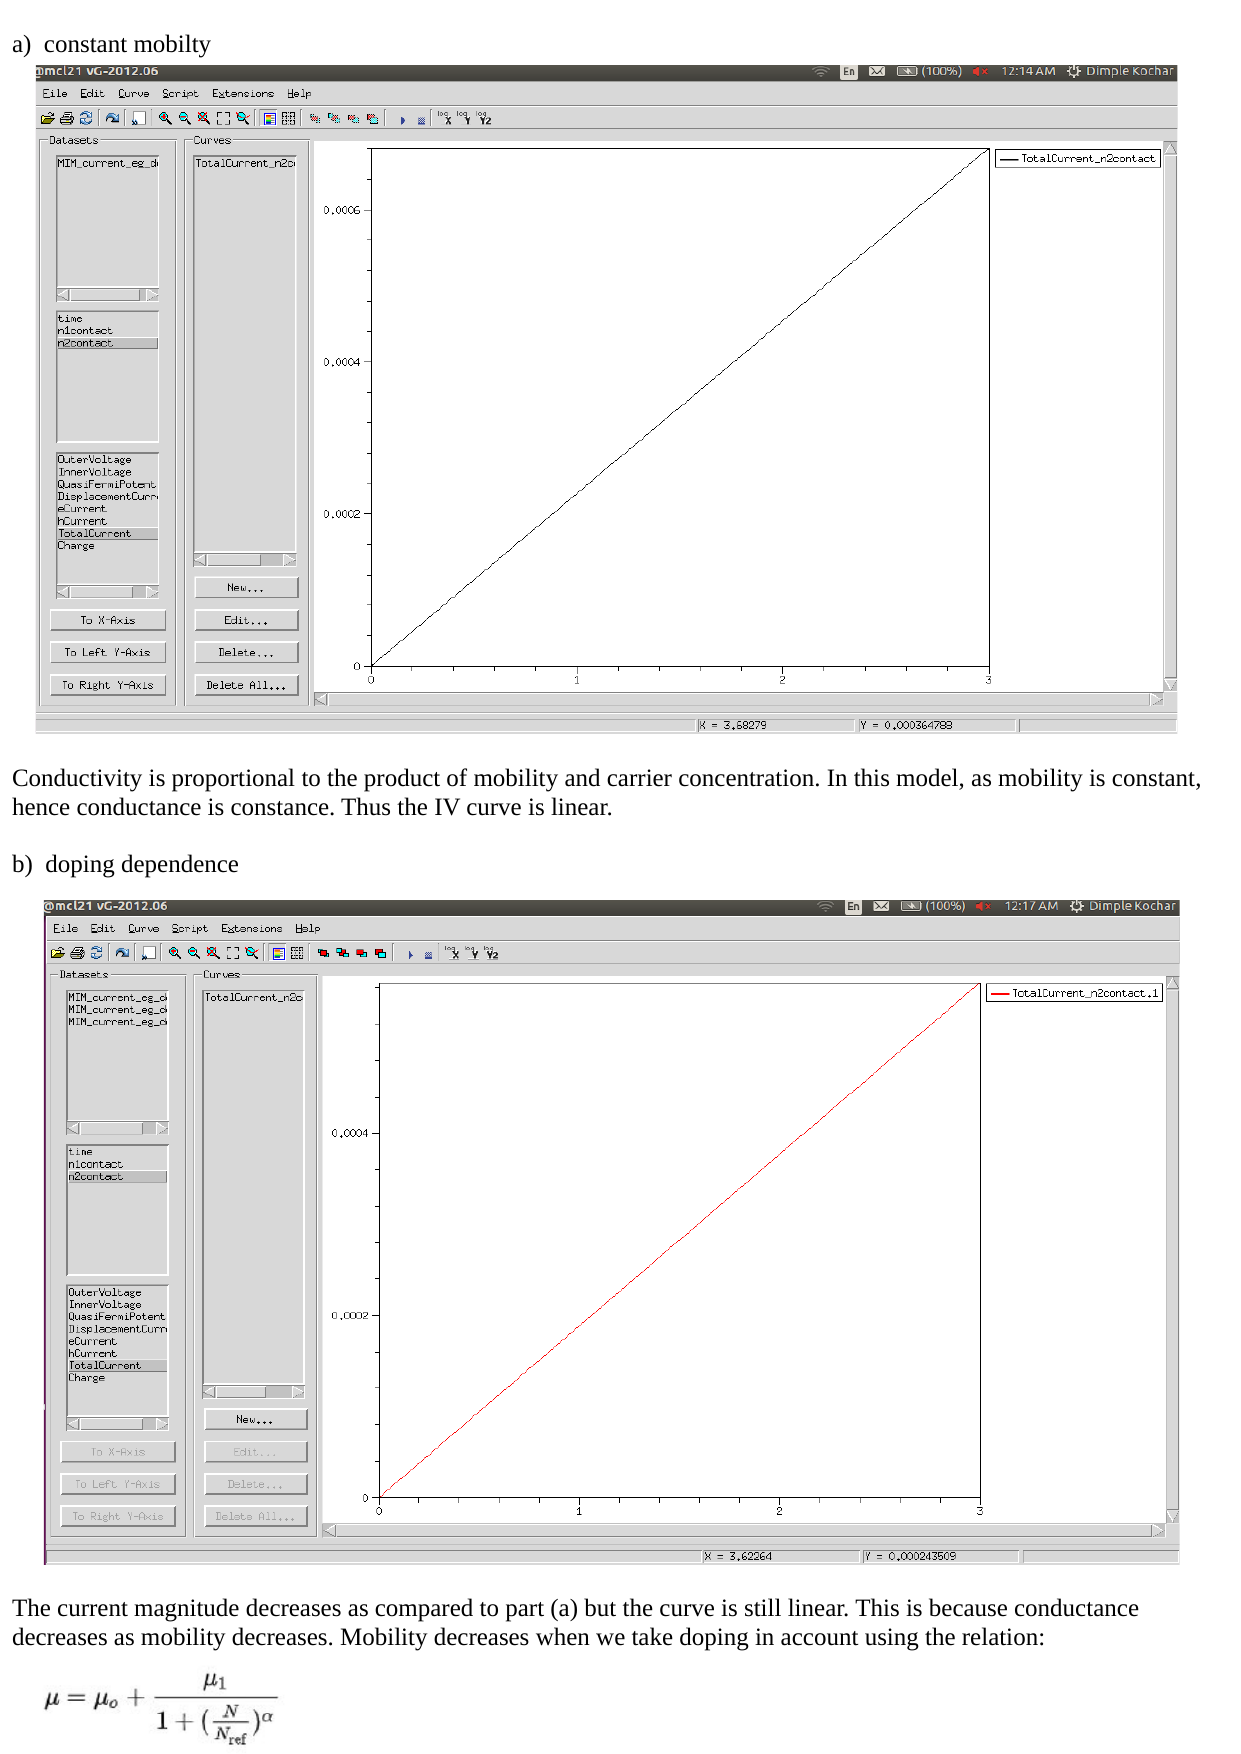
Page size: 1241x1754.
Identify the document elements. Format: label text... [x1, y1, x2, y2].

text b) doping dependence [12, 849, 1228, 878]
picture [35, 65, 1178, 734]
text The current magnitude decreases as compared to part (a) but the curve is still linear. This is because conductance decreases as mobility decreases. Mobility decreases when we take doping in account using the relation: [12, 1593, 1228, 1651]
text a) constant mobilty [12, 29, 1228, 58]
picture [28, 1665, 224, 1754]
picture [43, 900, 1180, 1565]
text Conductivity is proportional to the product of mobility and carrier concentration. In this model, as mobility is constant, hence conductance is constance. Thus the IV curve is linear. [12, 763, 1228, 820]
